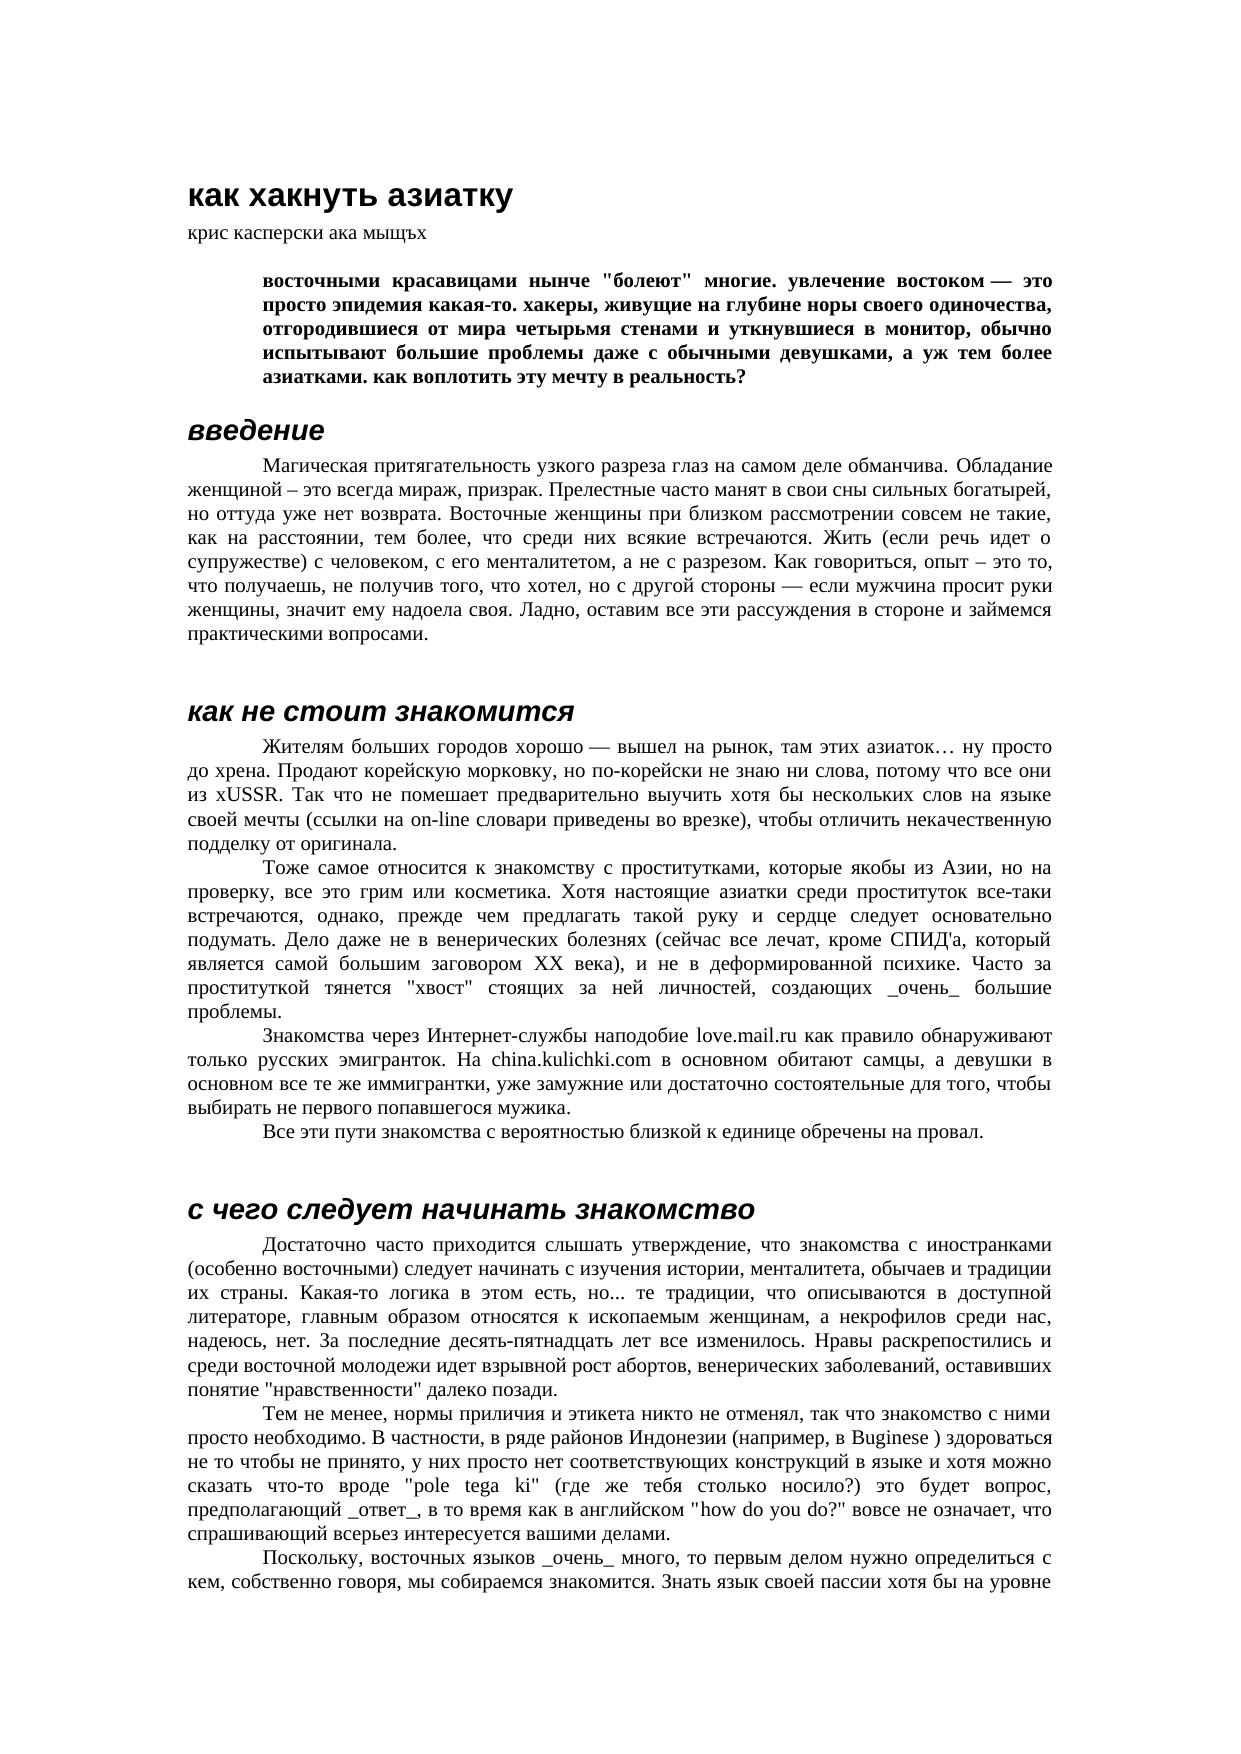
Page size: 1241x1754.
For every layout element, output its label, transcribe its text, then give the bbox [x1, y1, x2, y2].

text Жителям больших городов хорошо — вышел на рынок, там этих азиаток… ну просто до хрена. Продают корейскую морковку, но по-корейски не знаю ни слова, потому что все они из xUSSR. Так что не помешает предварительно выучить хотя бы нескольких слов на языке своей мечты (ссылки на on-line словари приведены во врезке), чтобы отличить некачественную подделку от оригинала. [187, 734, 1053, 854]
text Достаточно часто приходится слышать утверждение, что знакомства с иностранками (особенно восточными) следует начинать с изучения истории, менталитета, обычаев и традиции их страны. Какая-то логика в этом есть, но... те традиции, что описываются в доступной литераторе, главным образом относятся к ископаемым женщинам, а некрофилов среди нас, надеюсь, нет. За последние десять-пятнадцать лет все изменилось. Нравы раскрепостились и среди восточной молодежи идет взрывной рост абортов, венерических заболеваний, оставивших понятие "нравственности" далеко позади. [187, 1232, 1053, 1401]
subtitle как не стоит знакомится [187, 694, 1053, 728]
subtitle как хакнуть азиатку [187, 175, 1053, 213]
subtitle введение [187, 413, 1053, 447]
text Тем не менее, нормы приличия и этикета никто не отменял, так что знакомство с ними просто необходимо. В частности, в ряде районов Индонезии (например, в Buginese ) здороваться не то чтобы не принято, у них просто нет соответствующих конструкций в языке и хотя можно сказать что-то вроде "pole tega ki" (где же тебя столько носило?) это будет вопрос, предполагающий _ответ_, в то время как в английском "how do you do?" вовсе не означает, что спрашивающий всерьез интересуется вашими делами. [187, 1401, 1053, 1545]
text Поскольку, восточных языков _очень_ много, то первым делом нужно определиться с кем, собственно говоря, мы собираемся знакомится. Знать язык своей пассии хотя бы на уровне [187, 1545, 1053, 1593]
text Магическая притягательность узкого разреза глаз на самом деле обманчива. Обладание женщиной – это всегда мираж, призрак. Прелестные часто манят в свои сны сильных богатырей, но оттуда уже нет возврата. Восточные женщины при близком рассмотрении совсем не такие, как на расстоянии, тем более, что среди них всякие встречаются. Жить (если речь идет о супружестве) с человеком, с его менталитетом, а не с разрезом. Как говориться, опыт – это то, что получаешь, не получив того, что хотел, но с другой стороны — если мужчина просит руки женщины, значит ему надоела своя. Ладно, оставим все эти рассуждения в стороне и займемся практическими вопросами. [187, 453, 1053, 645]
text восточными красавицами нынче "болеют" многие. увлечение востоком — это просто эпидемия какая-то. хакеры, живущие на глубине норы своего одиночества, отгородившиеся от мира четырьмя стенами и уткнувшиеся в монитор, обычно испытывают большие проблемы даже с обычными девушками, а уж тем более азиатками. как воплотить эту мечту в реальность? [262, 268, 1053, 388]
text Знакомства через Интернет-службы наподобие love.mail.ru как правило обнаруживают только русских эмигранток. На china.kulichki.com в основном обитают самцы, а девушки в основном все те же иммигрантки, уже замужние или достаточно состоятельные для того, чтобы выбирать не первого попавшегося мужика. [187, 1023, 1053, 1119]
subtitle с чего следует начинать знакомство [187, 1192, 1053, 1226]
text Тоже самое относится к знакомству с проститутками, которые якобы из Азии, но на проверку, все это грим или косметика. Хотя настоящие азиатки среди проституток все-таки встречаются, однако, прежде чем предлагать такой руку и сердце следует основательно подумать. Дело даже не в венерических болезнях (сейчас все лечат, кроме СПИД'а, который является самой большим заговором XX века), и не в деформированной психике. Часто за проституткой тянется "хвост" стоящих за ней личностей, создающих _очень_ большие проблемы. [187, 854, 1053, 1023]
text Все эти пути знакомства с вероятностью близкой к единице обречены на провал. [187, 1119, 1053, 1143]
text крис касперски ака мыщъх [187, 220, 1053, 244]
